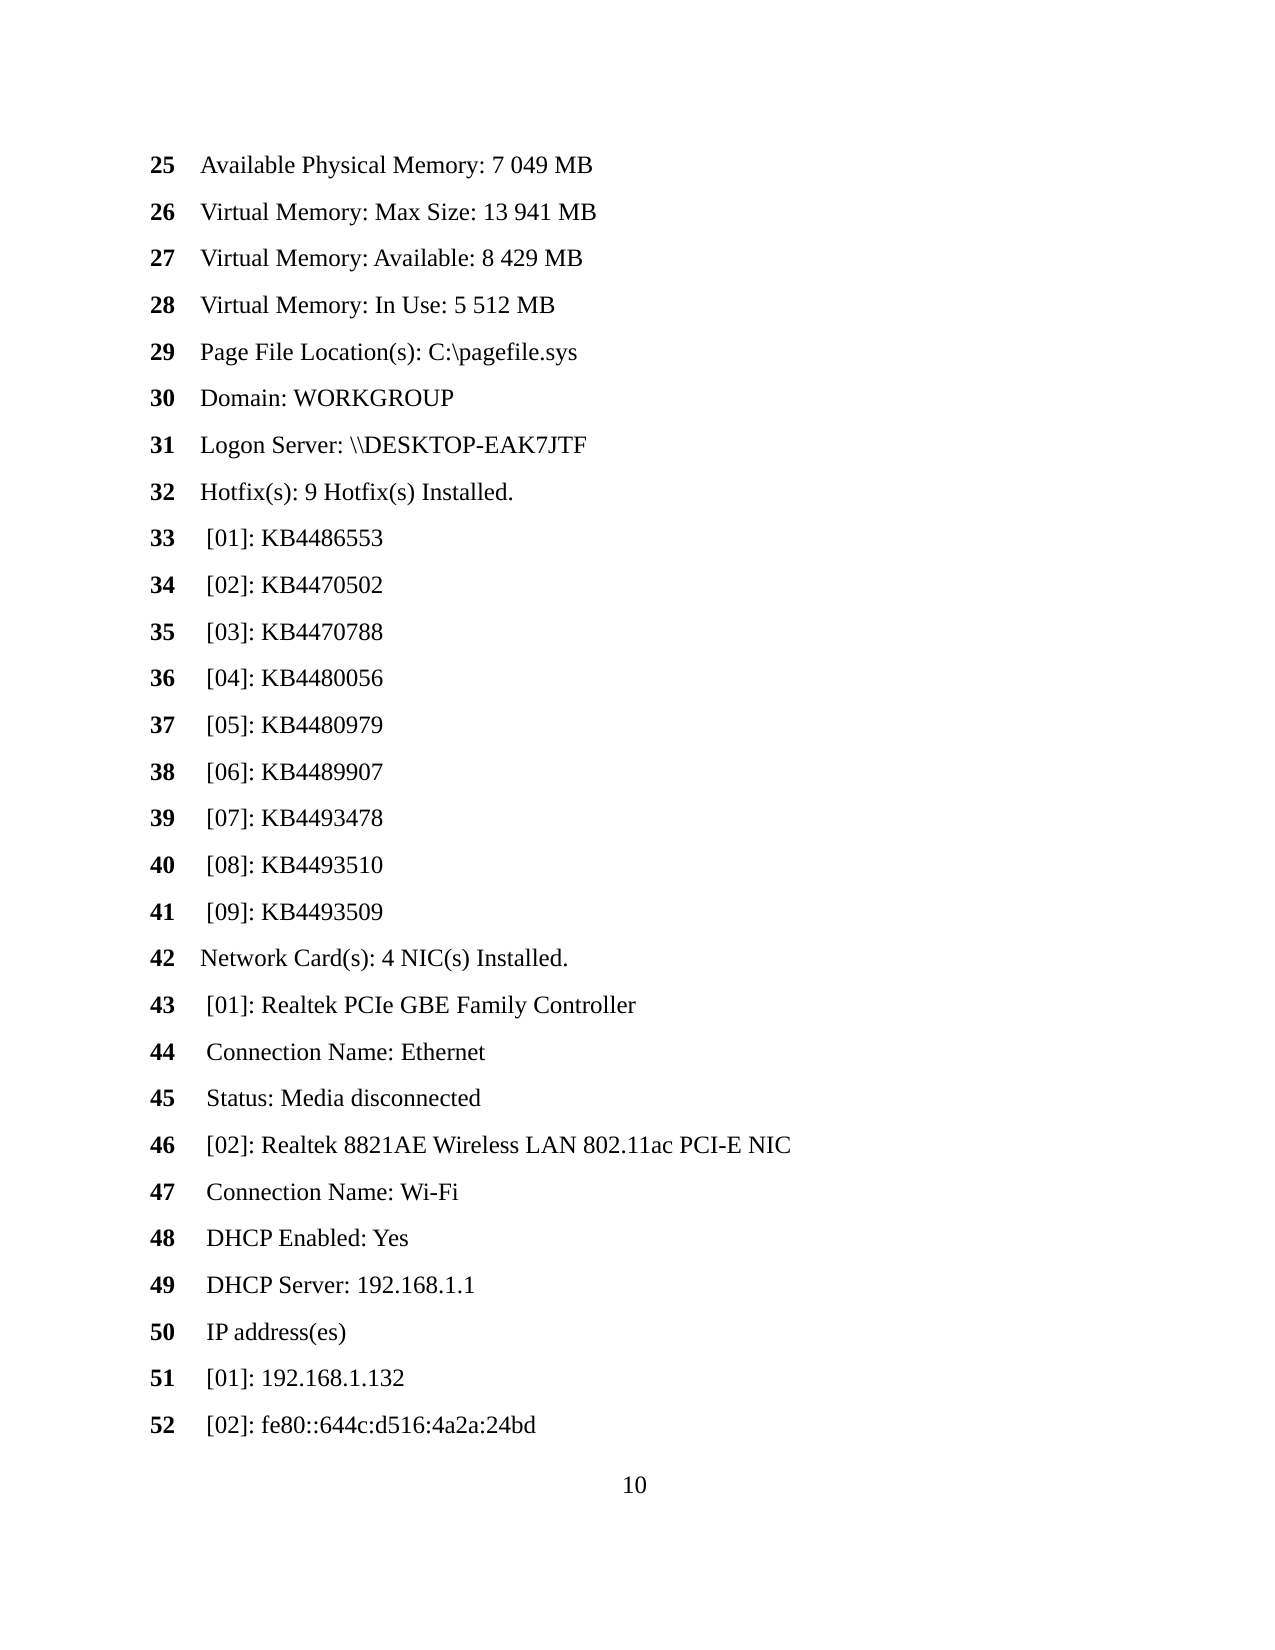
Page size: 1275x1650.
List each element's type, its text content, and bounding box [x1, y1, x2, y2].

text 42 Network Card(s): 4 NIC(s) Installed. [150, 943, 1125, 972]
text 52 [02]: fe80::644c:d516:4a2a:24bd [150, 1410, 1125, 1439]
text 48 DHCP Enabled: Yes [150, 1223, 1125, 1252]
text 46 [02]: Realtek 8821AE Wireless LAN 802.11ac PCI-E NIC [150, 1130, 1125, 1159]
text 49 DHCP Server: 192.168.1.1 [150, 1270, 1125, 1299]
text 28 Virtual Memory: In Use: 5 512 MB [150, 290, 1125, 319]
text 44 Connection Name: Ethernet [150, 1037, 1125, 1065]
text 26 Virtual Memory: Max Size: 13 941 MB [150, 197, 1125, 225]
text 37 [05]: KB4480979 [150, 710, 1125, 739]
text 25 Available Physical Memory: 7 049 MB [150, 150, 1125, 179]
text 35 [03]: KB4470788 [150, 617, 1125, 645]
text 27 Virtual Memory: Available: 8 429 MB [150, 243, 1125, 272]
text 40 [08]: KB4493510 [150, 850, 1125, 879]
text 39 [07]: KB4493478 [150, 803, 1125, 832]
text 30 Domain: WORKGROUP [150, 383, 1125, 412]
text 47 Connection Name: Wi-Fi [150, 1177, 1125, 1205]
text 36 [04]: KB4480056 [150, 663, 1125, 692]
text 41 [09]: KB4493509 [150, 897, 1125, 925]
text 33 [01]: KB4486553 [150, 523, 1125, 552]
text 34 [02]: KB4470502 [150, 570, 1125, 599]
text 31 Logon Server: \\DESKTOP-EAK7JTF [150, 430, 1125, 459]
text 51 [01]: 192.168.1.132 [150, 1363, 1125, 1392]
text 45 Status: Media disconnected [150, 1083, 1125, 1112]
text 29 Page File Location(s): C:\pagefile.sys [150, 337, 1125, 365]
text 32 Hotfix(s): 9 Hotfix(s) Installed. [150, 477, 1125, 505]
text 38 [06]: KB4489907 [150, 757, 1125, 785]
text 43 [01]: Realtek PCIe GBE Family Controller [150, 990, 1125, 1019]
text 50 IP address(es) [150, 1317, 1125, 1345]
